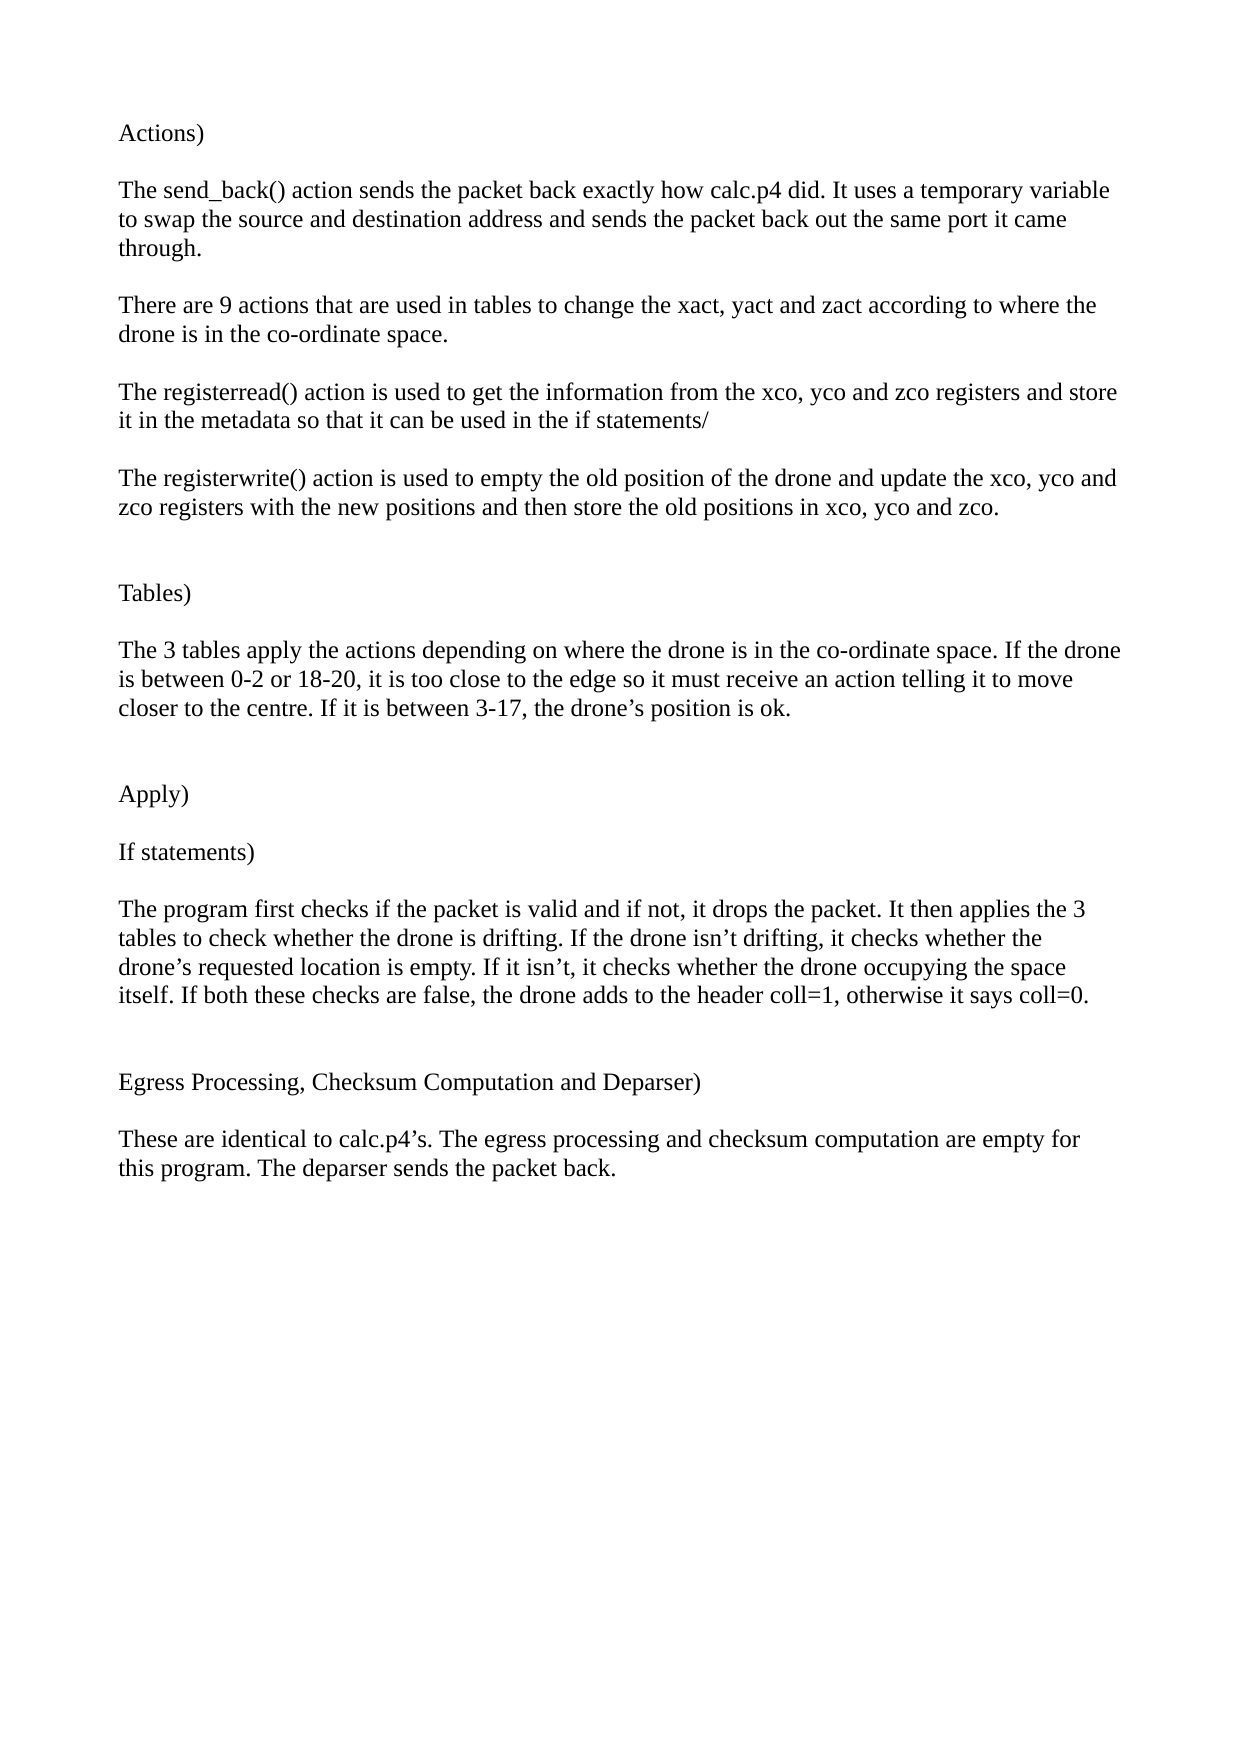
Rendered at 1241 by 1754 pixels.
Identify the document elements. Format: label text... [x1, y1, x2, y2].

text The registerwrite() action is used to empty the old position of the drone and update the xco, yco and zco registers with the new positions and then store the old positions in xco, yco and zco. [118, 463, 1122, 521]
text Egress Processing, Checksum Computation and Deparser) [118, 1067, 1122, 1096]
text The registerread() action is used to get the information from the xco, yco and zco registers and store it in the metadata so that it can be used in the if statements/ [118, 377, 1122, 434]
text Actions) [118, 118, 1122, 147]
text The program first checks if the packet is valid and if not, it drops the packet. It then applies the 3 tables to check whether the drone is drifting. If the drone isn’t drifting, it checks whether the drone’s requested location is empty. If it isn’t, it checks whether the drone occupying the space itself. If both these checks are false, the drone adds to the header coll=1, otherwise it says coll=0. [118, 894, 1122, 1009]
text The 3 tables apply the actions depending on where the drone is in the co-ordinate space. If the drone is between 0-2 or 18-20, it is too close to the edge so it must receive an action telling it to move closer to the centre. If it is between 3-17, the drone’s position is ok. [118, 636, 1122, 722]
text The send_back() action sends the packet back exactly how calc.p4 did. It uses a temporary variable to swap the source and destination address and sends the packet back out the same port it came through. [118, 176, 1122, 262]
text If statements) [118, 837, 1122, 866]
text Apply) [118, 779, 1122, 808]
text These are identical to calc.p4’s. The egress processing and checksum computation are empty for this program. The deparser sends the packet back. [118, 1124, 1122, 1182]
text Tables) [118, 578, 1122, 607]
text There are 9 actions that are used in tables to change the xact, yact and zact according to where the drone is in the co-ordinate space. [118, 291, 1122, 348]
